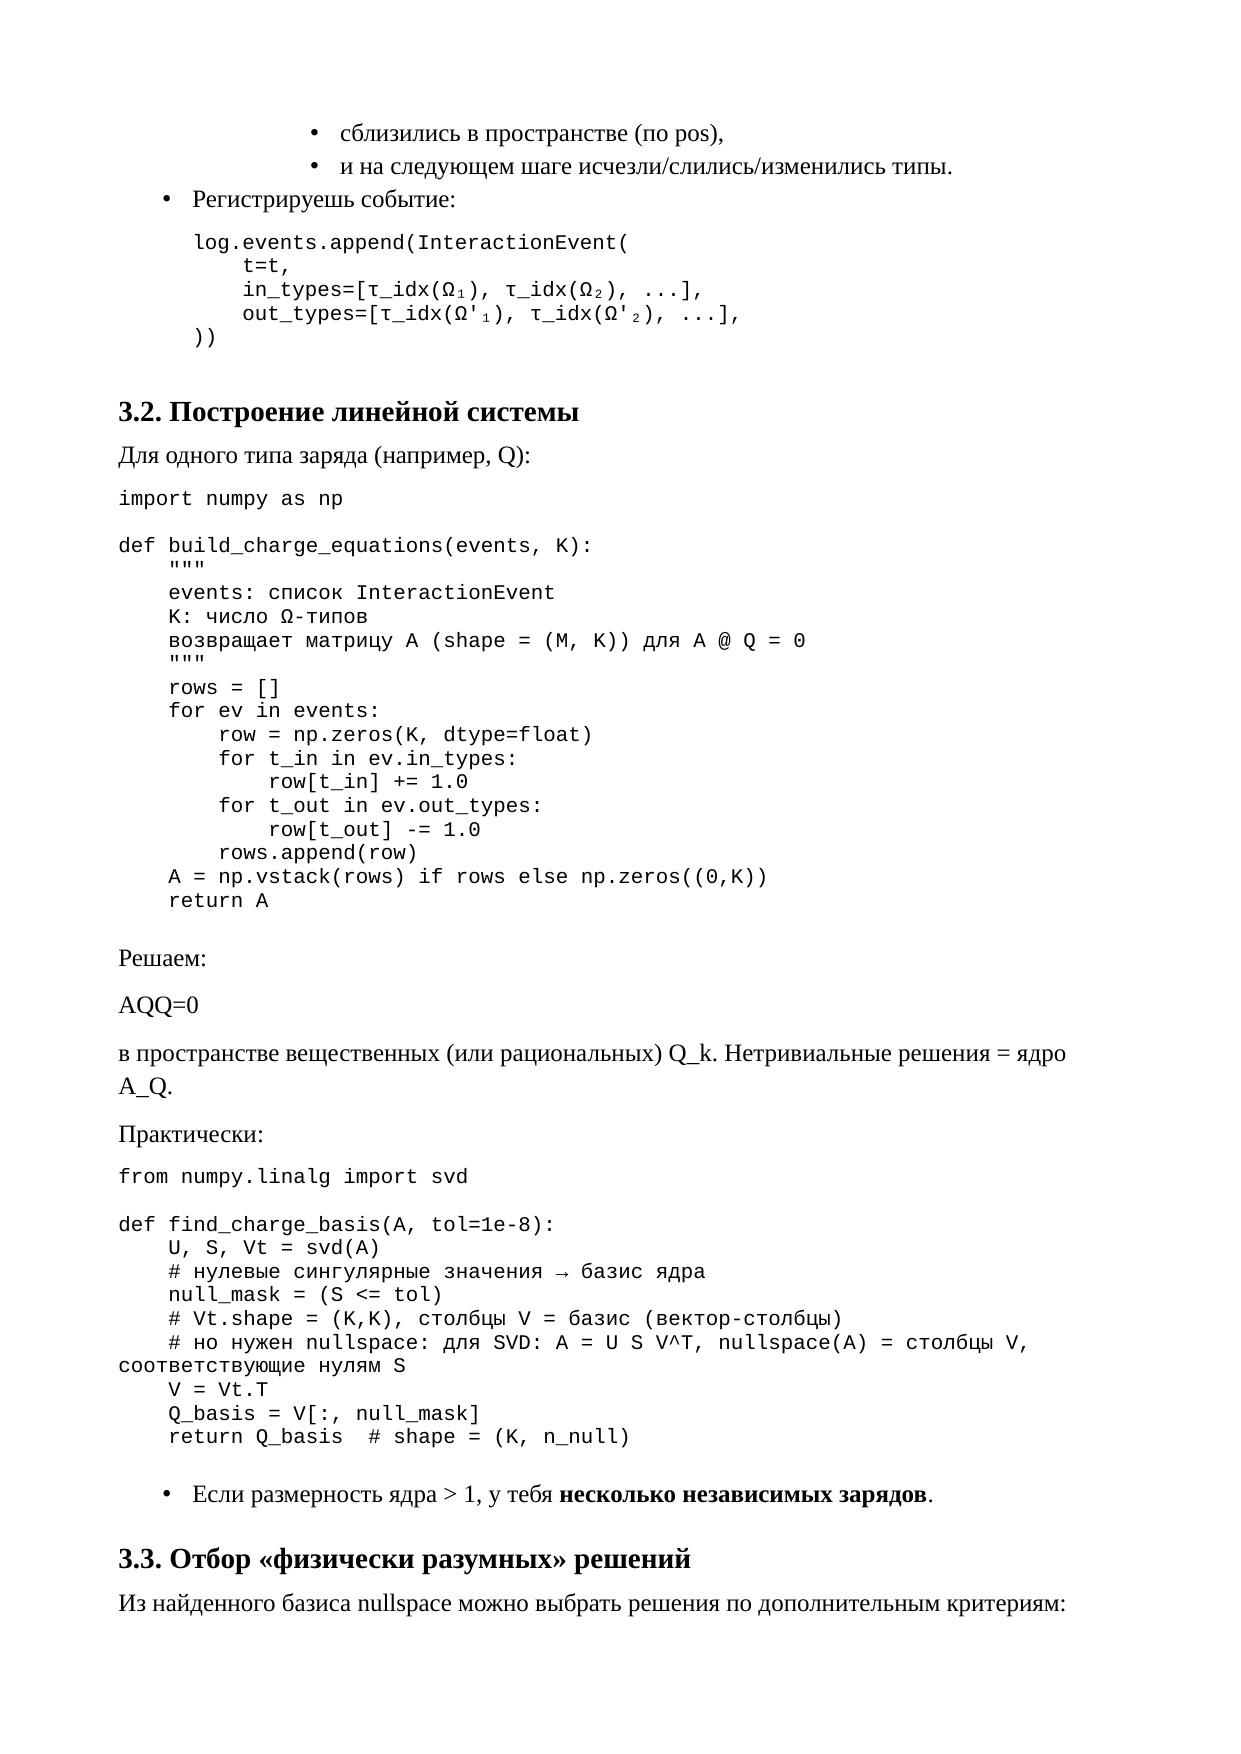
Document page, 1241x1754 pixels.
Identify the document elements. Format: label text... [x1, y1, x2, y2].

subtitle 3.3. Отбор «физически разумных» решений [118, 1542, 1122, 1575]
text в пространстве вещественных (или рациональных) Q_k. Нетривиальные решения = ядро A_Q. [118, 1038, 1122, 1100]
text def find_charge_basis(A, tol=1e-8): [118, 1213, 1122, 1237]
text import numpy as np [118, 488, 1122, 511]
text def build_charge_equations(events, K): [118, 535, 1122, 559]
text # Vt.shape = (K,K), столбцы V = базис (вектор-столбцы) [118, 1308, 1122, 1332]
text Для одного типа заряда (например, Q): [118, 440, 1122, 469]
text V = Vt.T [118, 1379, 1122, 1403]
list out_types=[τ_idx(Ω'₁), τ_idx(Ω'₂), ...], [162, 303, 1122, 326]
text # но нужен nullspace: для SVD: A = U S V^T, nullspace(A) = столбцы V, соответствующие нулям S [118, 1332, 1122, 1379]
text events: список InteractionEvent [118, 582, 1122, 606]
text Q_basis = V[:, null_mask] [118, 1403, 1122, 1426]
list )) [162, 326, 1122, 350]
text for t_in in ev.in_types: [118, 748, 1122, 771]
list t=t, [162, 255, 1122, 279]
text row[t_in] += 1.0 [118, 771, 1122, 795]
text A = np.vstack(rows) if rows else np.zeros((0,K)) [118, 866, 1122, 890]
text Из найденного базиса nullspace можно выбрать решения по дополнительным критериям: [118, 1588, 1122, 1616]
list in_types=[τ_idx(Ω₁), τ_idx(Ω₂), ...], [162, 279, 1122, 303]
text # нулевые сингулярные значения → базис ядра [118, 1261, 1122, 1284]
text row[t_out] -= 1.0 [118, 819, 1122, 842]
text for t_out in ev.out_types: [118, 795, 1122, 819]
text rows = [] [118, 677, 1122, 701]
text rows.append(row) [118, 842, 1122, 866]
text """ [118, 559, 1122, 582]
text row = np.zeros(K, dtype=float) [118, 724, 1122, 748]
text K: число Ω-типов [118, 606, 1122, 629]
list Если размерность ядра > 1, у тебя несколько независимых зарядов. [162, 1479, 1122, 1508]
text Решаем: [118, 943, 1122, 972]
text for ev in events: [118, 701, 1122, 724]
text Практически: [118, 1119, 1122, 1147]
subtitle 3.2. Построение линейной системы [118, 394, 1122, 428]
text возвращает матрицу A (shape = (M, K)) для A @ Q = 0 [118, 629, 1122, 653]
text AQQ=0 [118, 990, 1122, 1019]
list и на следующем шаге исчезли/слились/изменились типы. [310, 151, 1122, 180]
list log.events.append(InteractionEvent( [162, 232, 1122, 255]
list сблизились в пространстве (по pos), [310, 118, 1122, 147]
text from numpy.linalg import svd [118, 1166, 1122, 1190]
text U, S, Vt = svd(A) [118, 1237, 1122, 1261]
text return Q_basis # shape = (K, n_null) [118, 1426, 1122, 1450]
text return A [118, 890, 1122, 913]
text null_mask = (S <= tol) [118, 1284, 1122, 1308]
list Регистрируешь событие: [162, 184, 1122, 213]
text """ [118, 653, 1122, 677]
